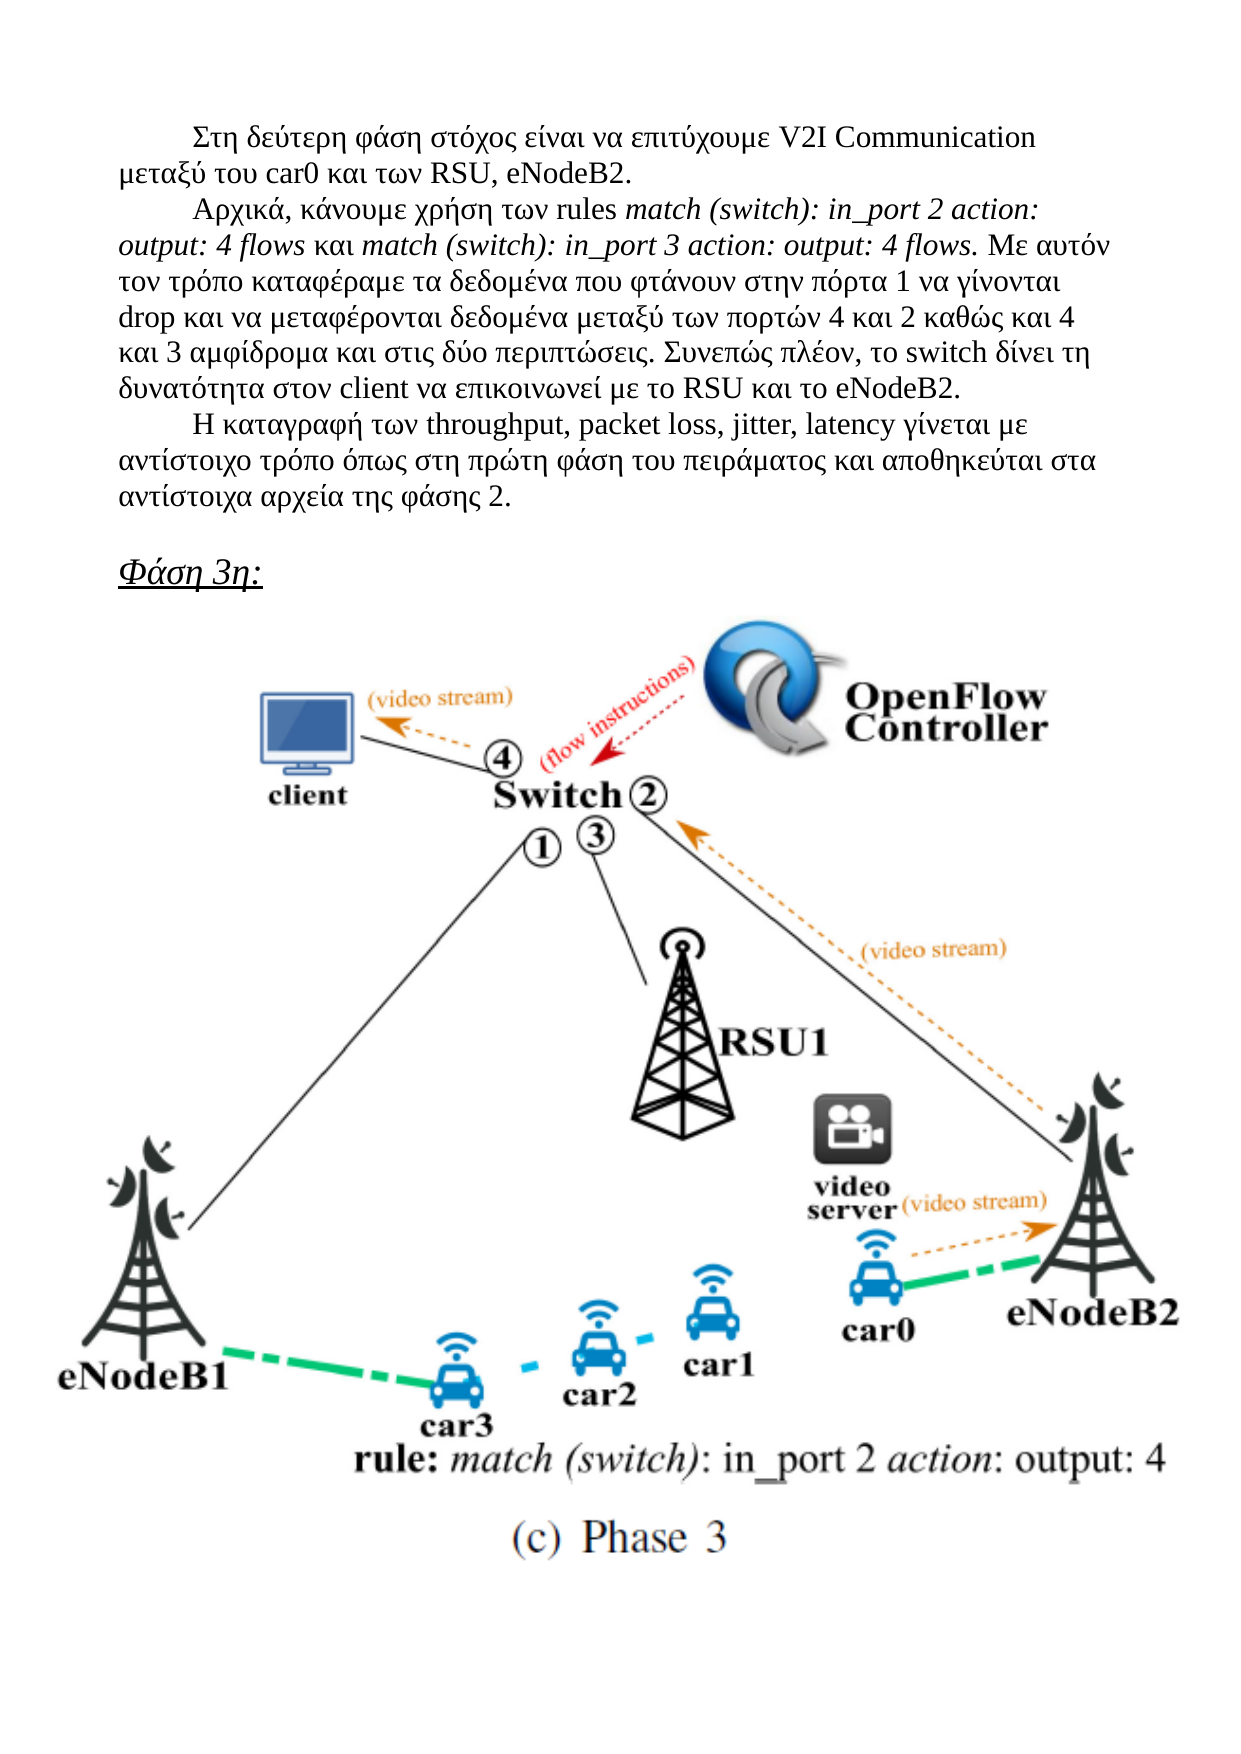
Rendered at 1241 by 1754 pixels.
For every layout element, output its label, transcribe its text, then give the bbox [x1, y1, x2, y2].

text Αρχικά, κάνουμε χρήση των rules match (switch): in_port 2 action: output: 4 flows και match (switch): in_port 3 action: output: 4 flows. Με αυτόν τον τρόπο καταφέραμε τα δεδομένα που φτάνουν στην πόρτα 1 να γίνονται drop και να μεταφέρονται δεδομένα μεταξύ των πορτών 4 και 2 καθώς και 4 και 3 αμφίδρομα και στις δύο περιπτώσεις. Συνεπώς πλέον, το switch δίνει τη δυνατότητα στον client να επικοινωνεί με το RSU και το eNodeB2. [118, 190, 1122, 406]
picture [0, 592, 1241, 1593]
text Στη δεύτερη φάση στόχος είναι να επιτύχουμε V2I Communication μεταξύ του car0 και των RSU, eNodeB2. [118, 118, 1122, 190]
text Φάση 3η: [118, 549, 1122, 592]
text Η καταγραφή των throughput, packet loss, jitter, latency γίνεται με αντίστοιχο τρόπο όπως στη πρώτη φάση του πειράματος και αποθηκεύται στα αντίστοιχα αρχεία της φάσης 2. [118, 406, 1122, 513]
